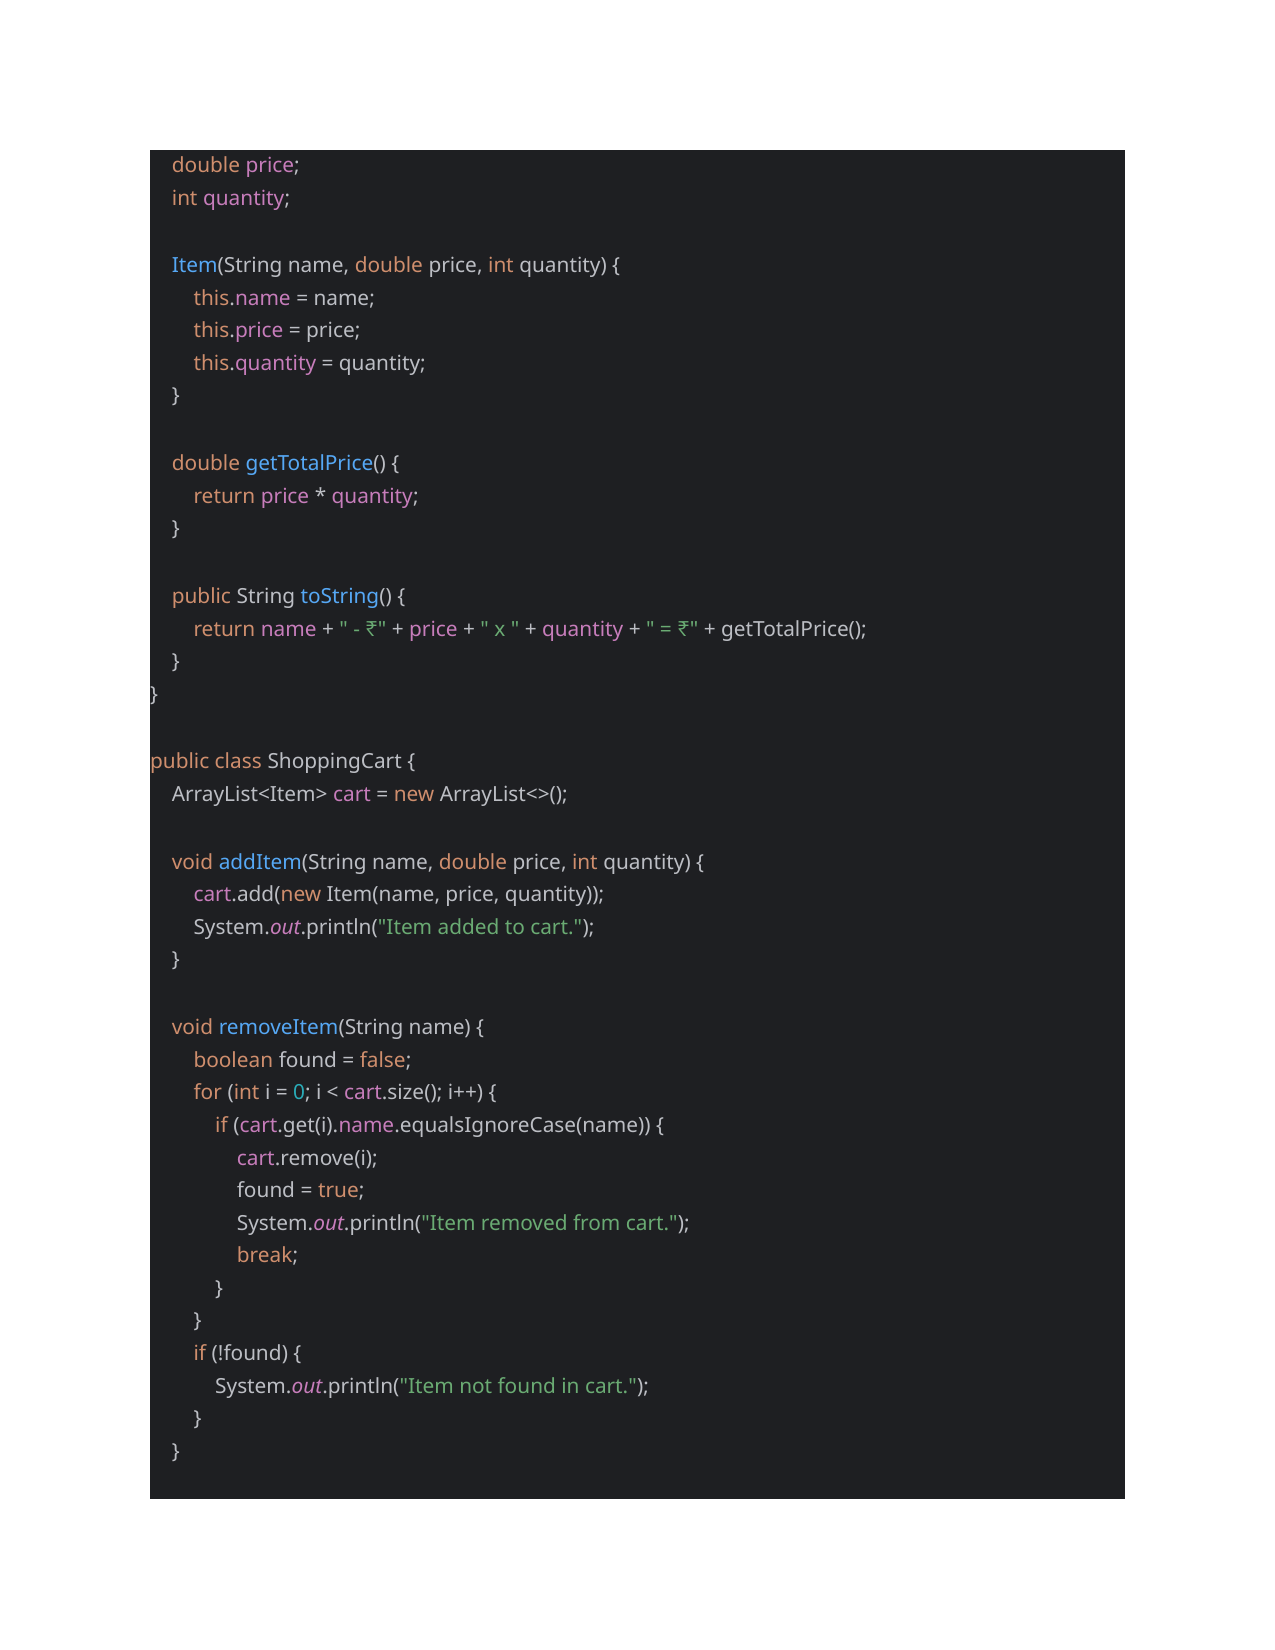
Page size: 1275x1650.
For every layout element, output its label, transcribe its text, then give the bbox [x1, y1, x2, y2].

text double price; int quantity; Item(String name, double price, int quantity) { this.name = name; this.price = price; this.quantity = quantity; } double getTotalPrice() { return price * quantity; } public String toString() { return name + " - ₹" + price + " x " + quantity + " = ₹" + getTotalPrice(); } } public class ShoppingCart { ArrayList<Item> cart = new ArrayList<>(); void addItem(String name, double price, int quantity) { cart.add(new Item(name, price, quantity)); System.out.println("Item added to cart."); } void removeItem(String name) { boolean found = false; for (int i = 0; i < cart.size(); i++) { if (cart.get(i).name.equalsIgnoreCase(name)) { cart.remove(i); found = true; System.out.println("Item removed from cart."); break; } } if (!found) { System.out.println("Item not found in cart."); } } [150, 150, 1125, 1499]
